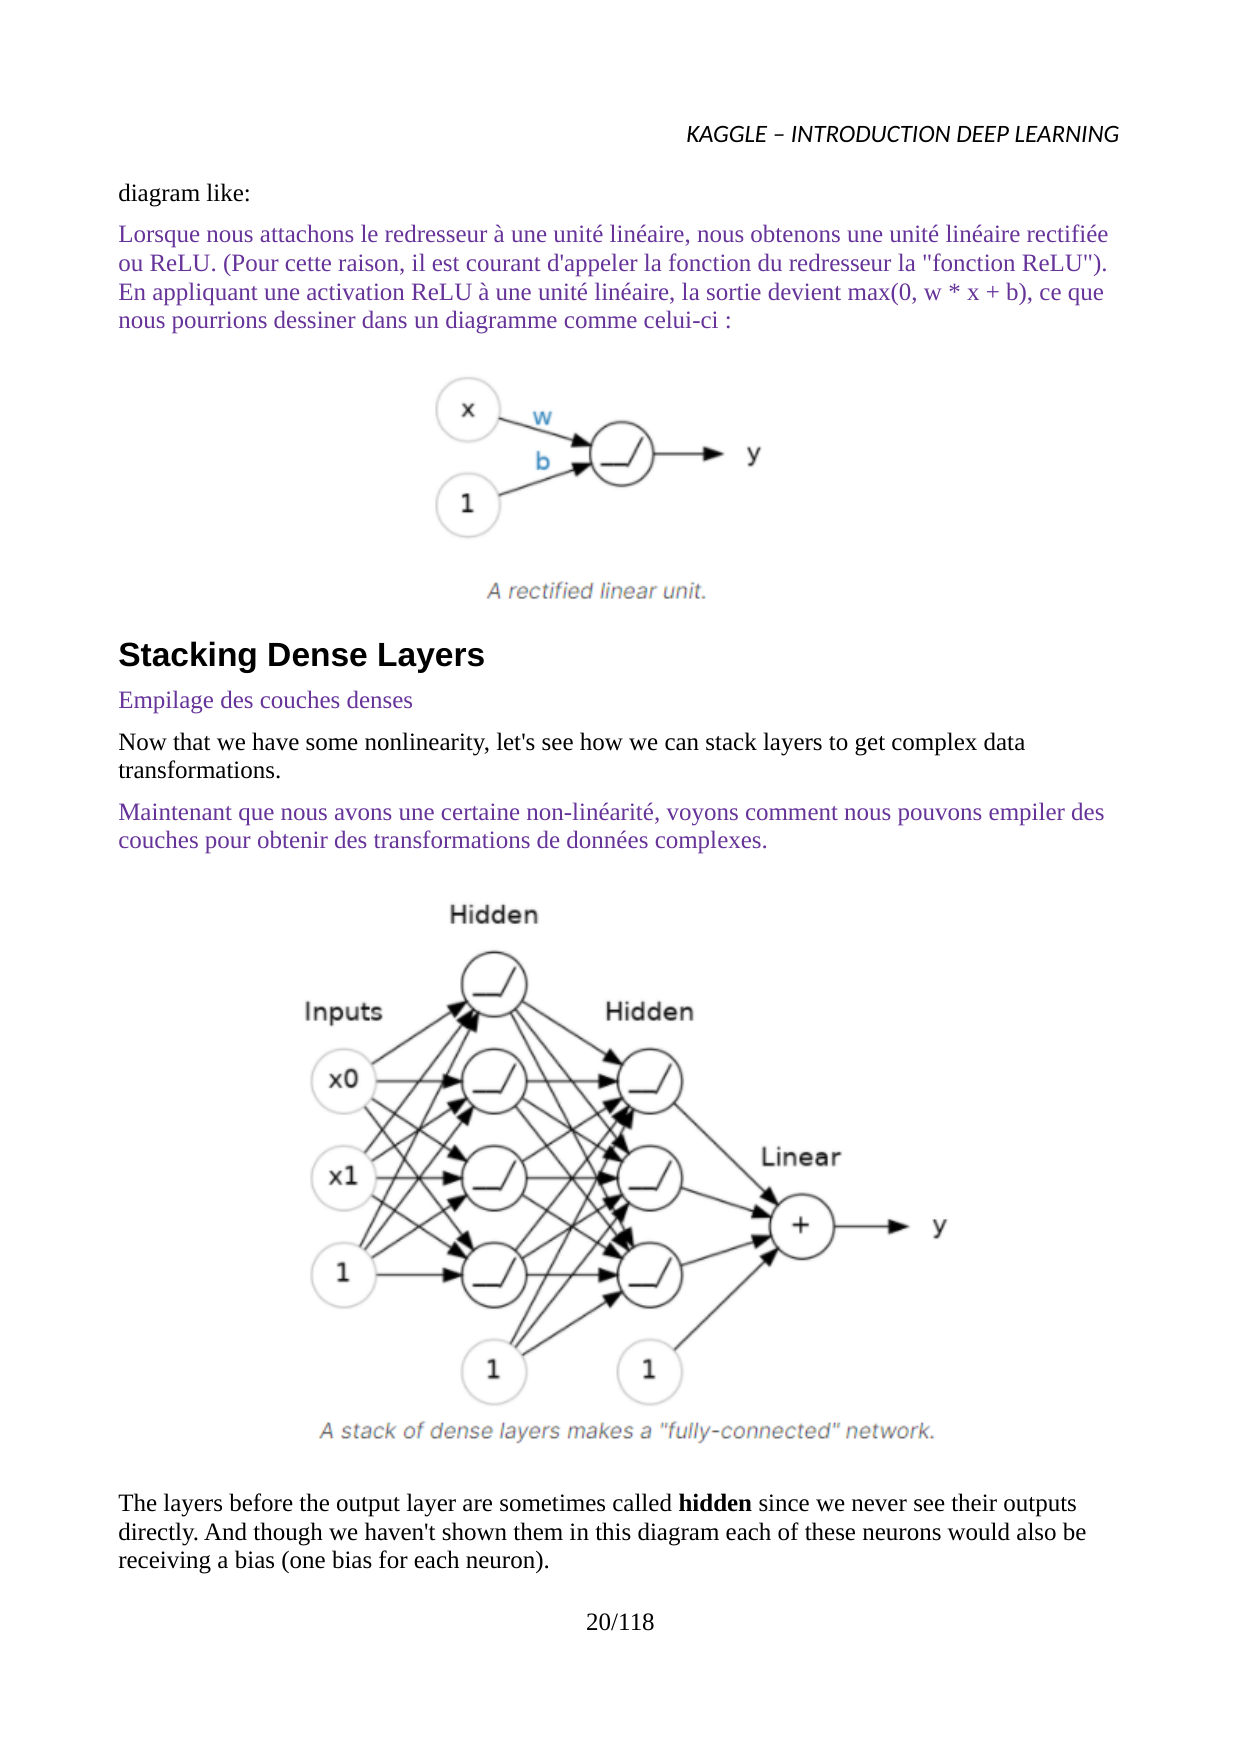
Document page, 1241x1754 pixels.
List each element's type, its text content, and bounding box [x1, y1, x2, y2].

text Now that we have some nonlinearity, let's see how we can stack layers to get complex data transformations. [118, 727, 1122, 784]
subtitle Stacking Dense Layers [118, 372, 1122, 673]
text The layers before the output layer are sometimes called hidden since we never see their outputs directly. And though we haven't shown them in this diagram each of these neurons would also be receiving a bias (one bias for each neuron). [118, 867, 1122, 1574]
text Empilage des couches denses [118, 686, 1122, 714]
text Maintenant que nous avons une certaine non-linéarité, voyons comment nous pouvons empiler des couches pour obtenir des transformations de données complexes. [118, 797, 1122, 854]
picture [392, 346, 848, 635]
text Lorsque nous attachons le redresseur à une unité linéaire, nous obtenons une unité linéaire rectifiée ou ReLU. (Pour cette raison, il est courant d'appeler la fonction du redresseur la "fonction ReLU"). En appliquant une activation ReLU à une unité linéaire, la sortie devient max(0, w * x + b), ce que nous pourrions dessiner dans un diagramme comme celui-ci : [118, 219, 1122, 334]
picture [273, 866, 967, 1459]
text diagram like: [118, 178, 1122, 207]
